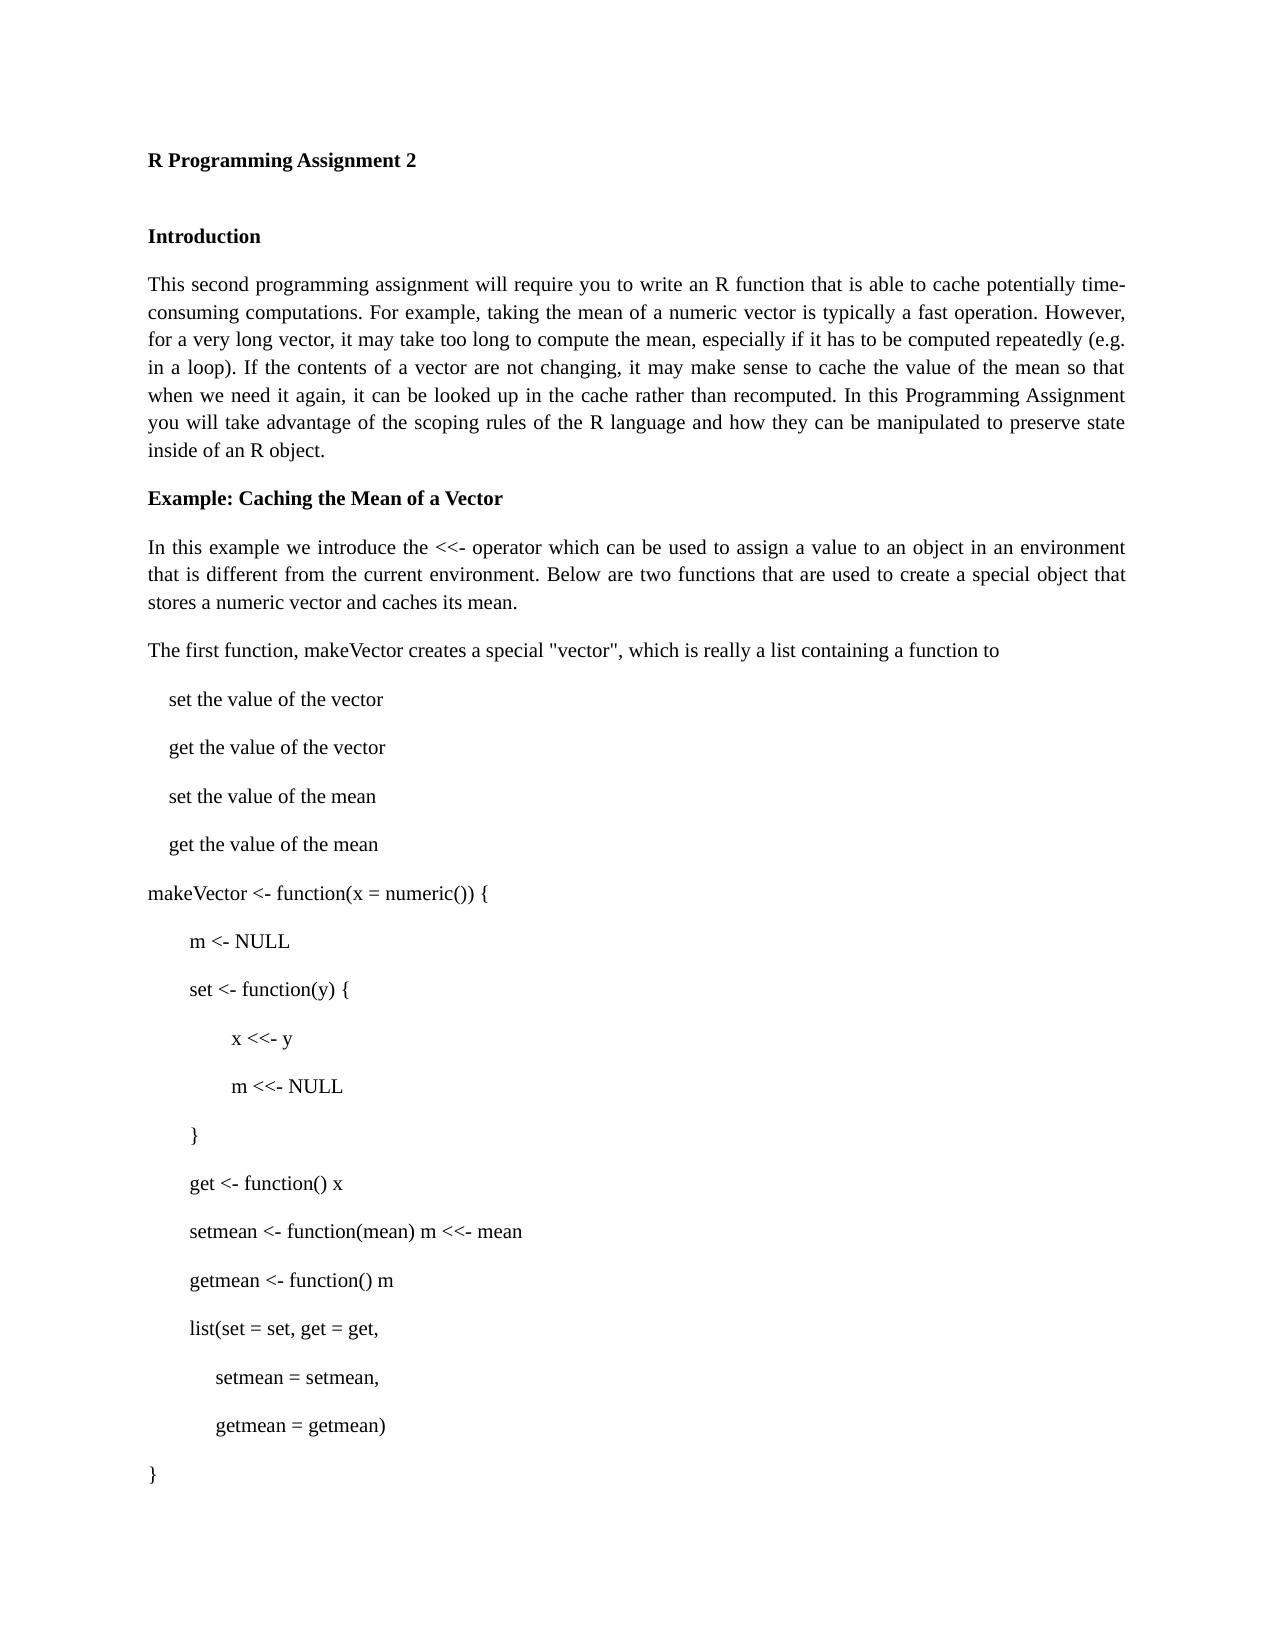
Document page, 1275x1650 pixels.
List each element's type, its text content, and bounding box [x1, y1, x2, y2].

text m <<- NULL [148, 1074, 1127, 1098]
text set the value of the vector [148, 687, 1127, 711]
text getmean = getmean) [148, 1413, 1127, 1437]
text In this example we introduce the <<- operator which can be used to assign a value to an object in an environment that is different from the current environment. Below are two functions that are used to create a special object that stores a numeric vector and caches its mean. [148, 534, 1127, 614]
text makeVector <- function(x = numeric()) { [148, 880, 1127, 904]
text setmean <- function(mean) m <<- mean [148, 1219, 1127, 1243]
text set the value of the mean [148, 783, 1127, 808]
text x <<- y [148, 1026, 1127, 1050]
text } [148, 1123, 1127, 1147]
text get the value of the vector [148, 735, 1127, 759]
text R Programming Assignment 2 [148, 148, 1127, 172]
text get the value of the mean [148, 832, 1127, 856]
text This second programming assignment will require you to write an R function that is able to cache potentially time-consuming computations. For example, taking the mean of a numeric vector is typically a fast operation. However, for a very long vector, it may take too long to compute the mean, especially if it has to be computed repeatedly (e.g. in a loop). If the contents of a vector are not changing, it may make sense to cache the value of the mean so that when we need it again, it can be looked up in the cache rather than recomputed. In this Programming Assignment you will take advantage of the scoping rules of the R language and how they can be manipulated to preserve state inside of an R object. [148, 272, 1127, 462]
text } [148, 1462, 1127, 1486]
text The first function, makeVector creates a special "vector", which is really a list containing a function to [148, 638, 1127, 662]
text Example: Caching the Mean of a Vector [148, 486, 1127, 510]
text m <- NULL [148, 929, 1127, 953]
text list(set = set, get = get, [148, 1316, 1127, 1340]
text set <- function(y) { [148, 977, 1127, 1001]
text Introduction [148, 196, 1127, 248]
text getmean <- function() m [148, 1268, 1127, 1292]
text get <- function() x [148, 1171, 1127, 1195]
text setmean = setmean, [148, 1365, 1127, 1389]
